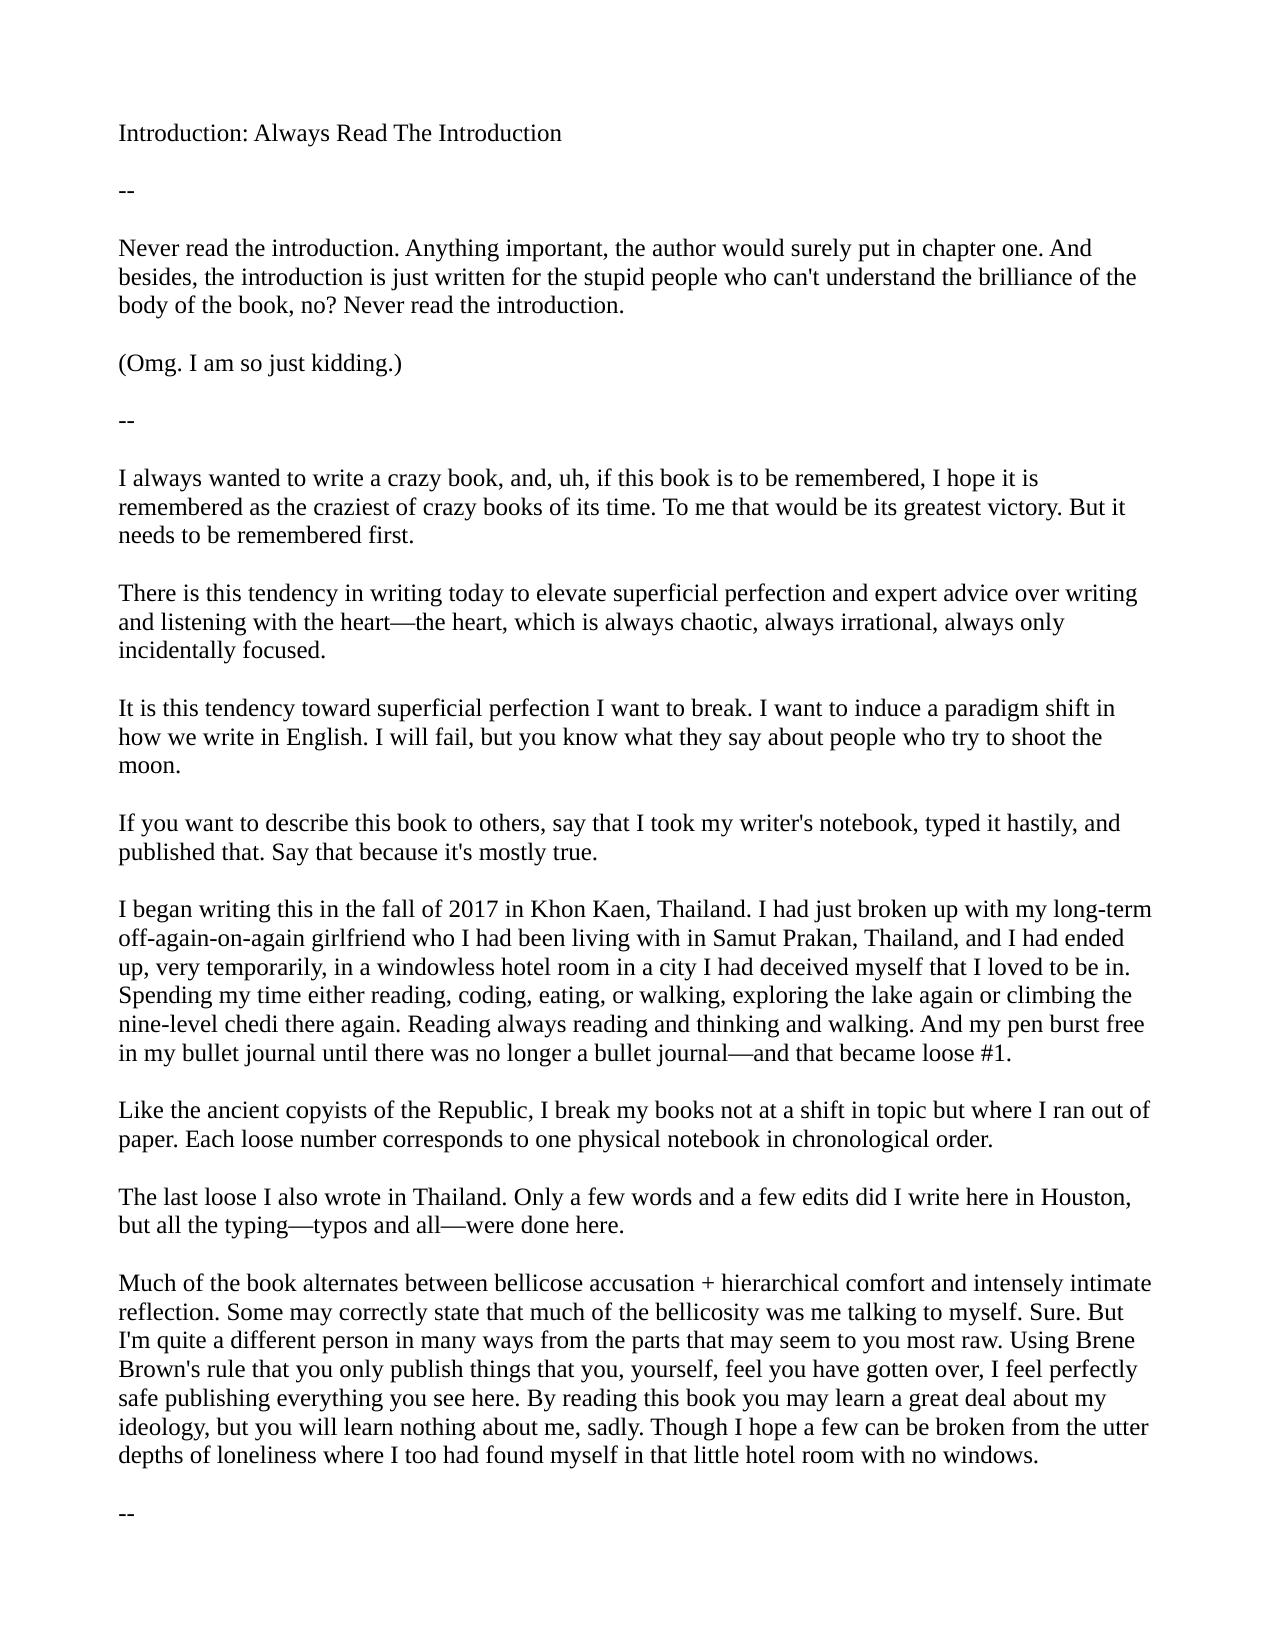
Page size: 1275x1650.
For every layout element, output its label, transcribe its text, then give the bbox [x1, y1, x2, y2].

text (Omg. I am so just kidding.) [118, 348, 1157, 377]
text The last loose I also wrote in Thailand. Only a few words and a few edits did I write here in Houston, but all the typing—typos and all—were done here. [118, 1182, 1157, 1239]
text There is this tendency in writing today to elevate superficial perfection and expert advice over writing and listening with the heart—the heart, which is always chaotic, always irrational, always only incidentally focused. [118, 578, 1157, 664]
text It is this tendency toward superficial perfection I want to break. I want to induce a paradigm shift in how we write in English. I will fail, but you know what they say about people who try to shoot the moon. [118, 693, 1157, 779]
text If you want to describe this book to others, say that I took my writer's notebook, typed it hastily, and published that. Say that because it's mostly true. [118, 808, 1157, 866]
text I always wanted to write a crazy book, and, uh, if this book is to be remembered, I hope it is remembered as the craziest of crazy books of its time. To me that would be its greatest victory. But it needs to be remembered first. [118, 463, 1157, 549]
text Never read the introduction. Anything important, the author would surely put in chapter one. And besides, the introduction is just written for the stupid people who can't understand the brilliance of the body of the book, no? Never read the introduction. [118, 233, 1157, 319]
text Like the ancient copyists of the Republic, I break my books not at a shift in topic but where I ran out of paper. Each loose number corresponds to one physical notebook in chronological order. [118, 1096, 1157, 1153]
text Much of the book alternates between bellicose accusation + hierarchical comfort and intensely intimate reflection. Some may correctly state that much of the bellicosity was me talking to myself. Sure. But I'm quite a different person in many ways from the parts that may seem to you most raw. Using Brene Brown's rule that you only publish things that you, yourself, feel you have gotten over, I feel perfectly safe publishing everything you see here. By reading this book you may learn a great deal about my ideology, but you will learn nothing about me, sadly. Though I hope a few can be broken from the utter depths of loneliness where I too had found myself in that little hotel room with no windows. [118, 1268, 1157, 1469]
text -- [118, 1498, 1157, 1527]
text Introduction: Always Read The Introduction [118, 118, 1157, 147]
text -- [118, 406, 1157, 434]
text -- [118, 176, 1157, 204]
text I began writing this in the fall of 2017 in Khon Kaen, Thailand. I had just broken up with my long-term off-again-on-again girlfriend who I had been living with in Samut Prakan, Thailand, and I had ended up, very temporarily, in a windowless hotel room in a city I had deceived myself that I loved to be in. Spending my time either reading, coding, eating, or walking, exploring the lake again or climbing the nine-level chedi there again. Reading always reading and thinking and walking. And my pen burst free in my bullet journal until there was no longer a bullet journal—and that became loose #1. [118, 894, 1157, 1067]
